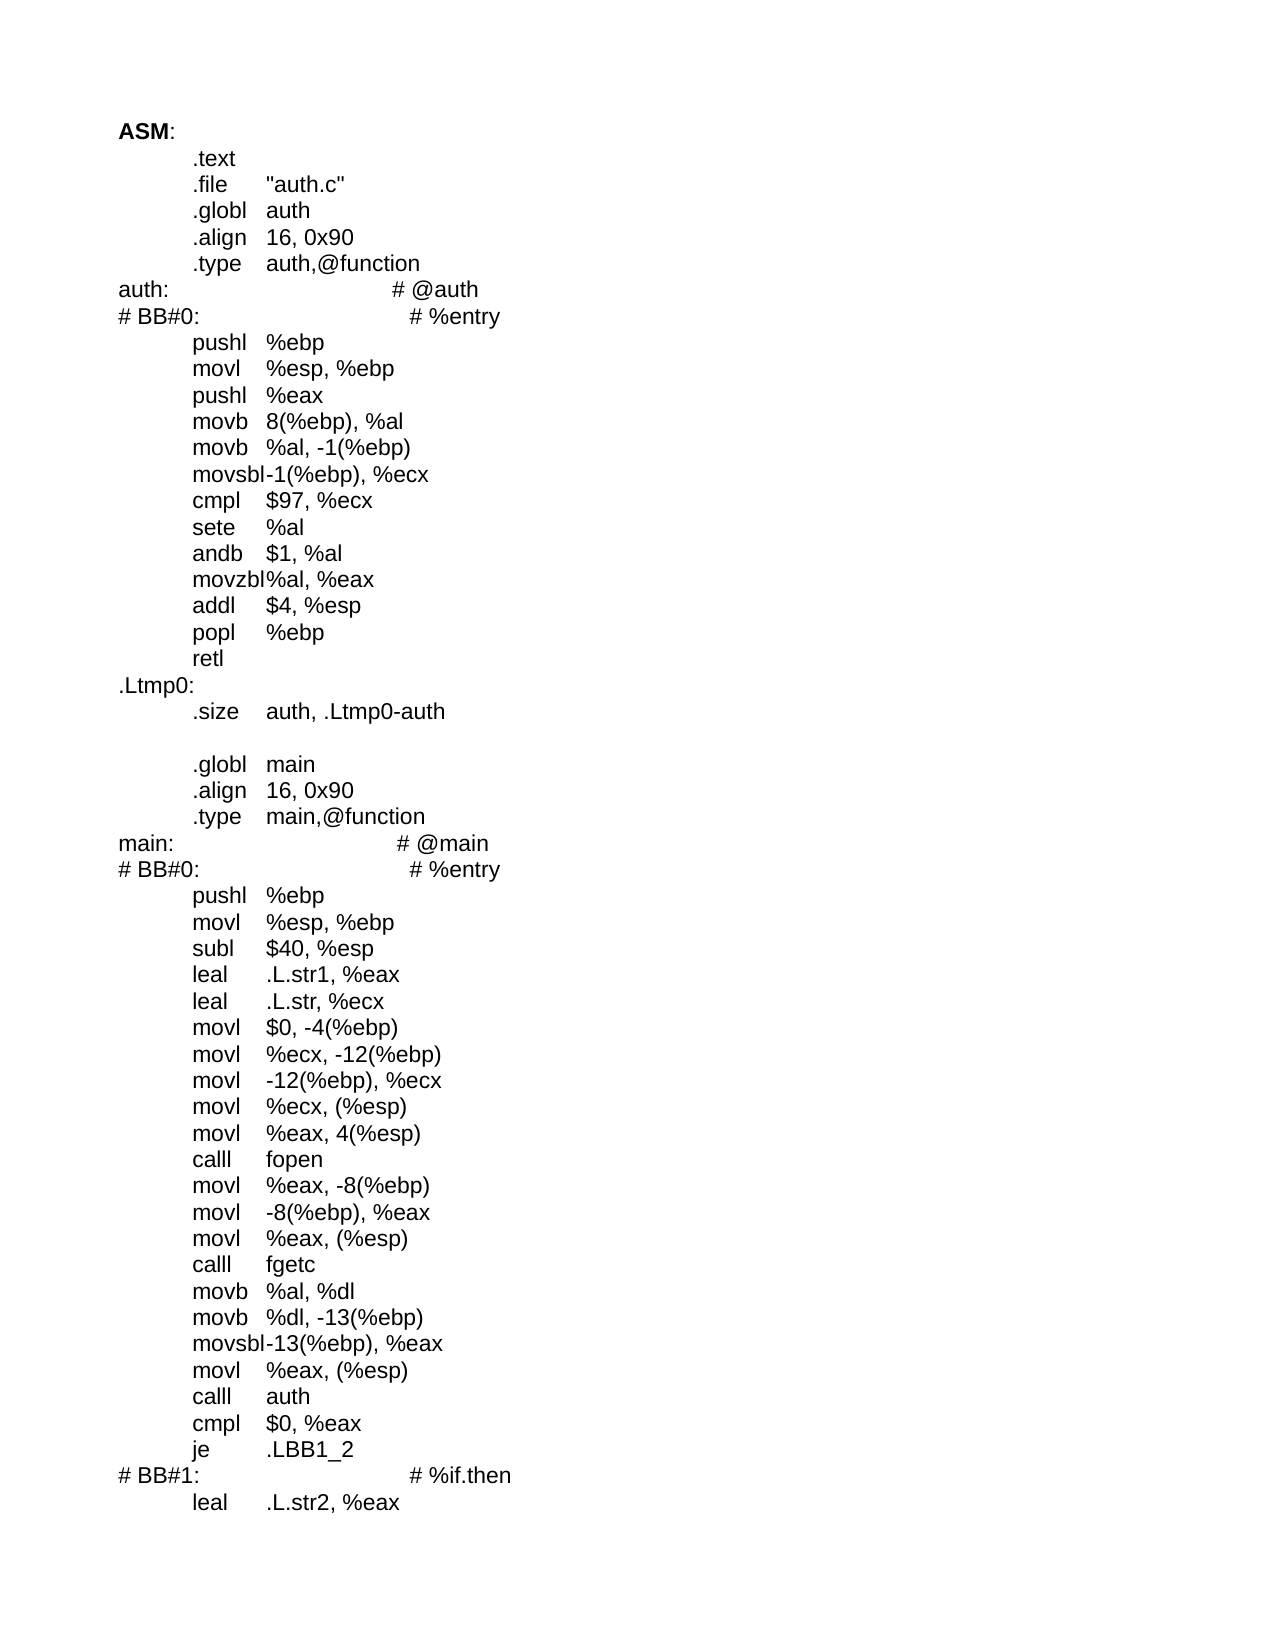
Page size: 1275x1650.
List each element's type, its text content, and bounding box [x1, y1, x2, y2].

text movb 8(%ebp), %al [118, 408, 1157, 434]
text movl -8(%ebp), %eax [118, 1199, 1157, 1225]
text andb $1, %al [118, 540, 1157, 566]
text .text [118, 144, 1157, 171]
text je .LBB1_2 [118, 1436, 1157, 1462]
text movl %esp, %ebp [118, 355, 1157, 382]
text .type main,@function [118, 803, 1157, 830]
text retl [118, 645, 1157, 672]
text .align 16, 0x90 [118, 777, 1157, 803]
text popl %ebp [118, 619, 1157, 645]
text cmpl $97, %ecx [118, 487, 1157, 513]
text leal .L.str1, %eax [118, 961, 1157, 988]
text # BB#0: # %entry [118, 303, 1157, 329]
text movsbl -13(%ebp), %eax [118, 1330, 1157, 1357]
text addl $4, %esp [118, 592, 1157, 619]
text .type auth,@function [118, 250, 1157, 276]
text movl $0, -4(%ebp) [118, 1014, 1157, 1041]
text calll fgetc [118, 1251, 1157, 1278]
text ASM: [118, 118, 1157, 144]
text movl %eax, -8(%ebp) [118, 1172, 1157, 1199]
text pushl %ebp [118, 329, 1157, 355]
text movzbl %al, %eax [118, 566, 1157, 592]
text movsbl -1(%ebp), %ecx [118, 461, 1157, 487]
text movl %eax, (%esp) [118, 1225, 1157, 1251]
text cmpl $0, %eax [118, 1409, 1157, 1436]
text movb %al, -1(%ebp) [118, 434, 1157, 461]
text pushl %eax [118, 382, 1157, 408]
text .size auth, .Ltmp0-auth [118, 698, 1157, 724]
text pushl %ebp [118, 882, 1157, 909]
text movb %al, %dl [118, 1278, 1157, 1304]
text subl $40, %esp [118, 935, 1157, 961]
text auth: # @auth [118, 276, 1157, 303]
text movl %ecx, -12(%ebp) [118, 1041, 1157, 1067]
text # BB#0: # %entry [118, 856, 1157, 882]
text .Ltmp0: [118, 672, 1157, 698]
text movl %esp, %ebp [118, 909, 1157, 935]
text .globl main [118, 751, 1157, 777]
text .globl auth [118, 197, 1157, 223]
text movl -12(%ebp), %ecx [118, 1067, 1157, 1093]
text leal .L.str, %ecx [118, 988, 1157, 1014]
text # BB#1: # %if.then [118, 1462, 1157, 1488]
text calll auth [118, 1383, 1157, 1409]
text .file "auth.c" [118, 171, 1157, 197]
text movl %eax, 4(%esp) [118, 1119, 1157, 1146]
text main: # @main [118, 830, 1157, 856]
text movl %eax, (%esp) [118, 1357, 1157, 1383]
text sete %al [118, 513, 1157, 540]
text .align 16, 0x90 [118, 223, 1157, 250]
text movb %dl, -13(%ebp) [118, 1304, 1157, 1330]
text leal .L.str2, %eax [118, 1488, 1157, 1515]
text calll fopen [118, 1146, 1157, 1172]
text movl %ecx, (%esp) [118, 1093, 1157, 1119]
